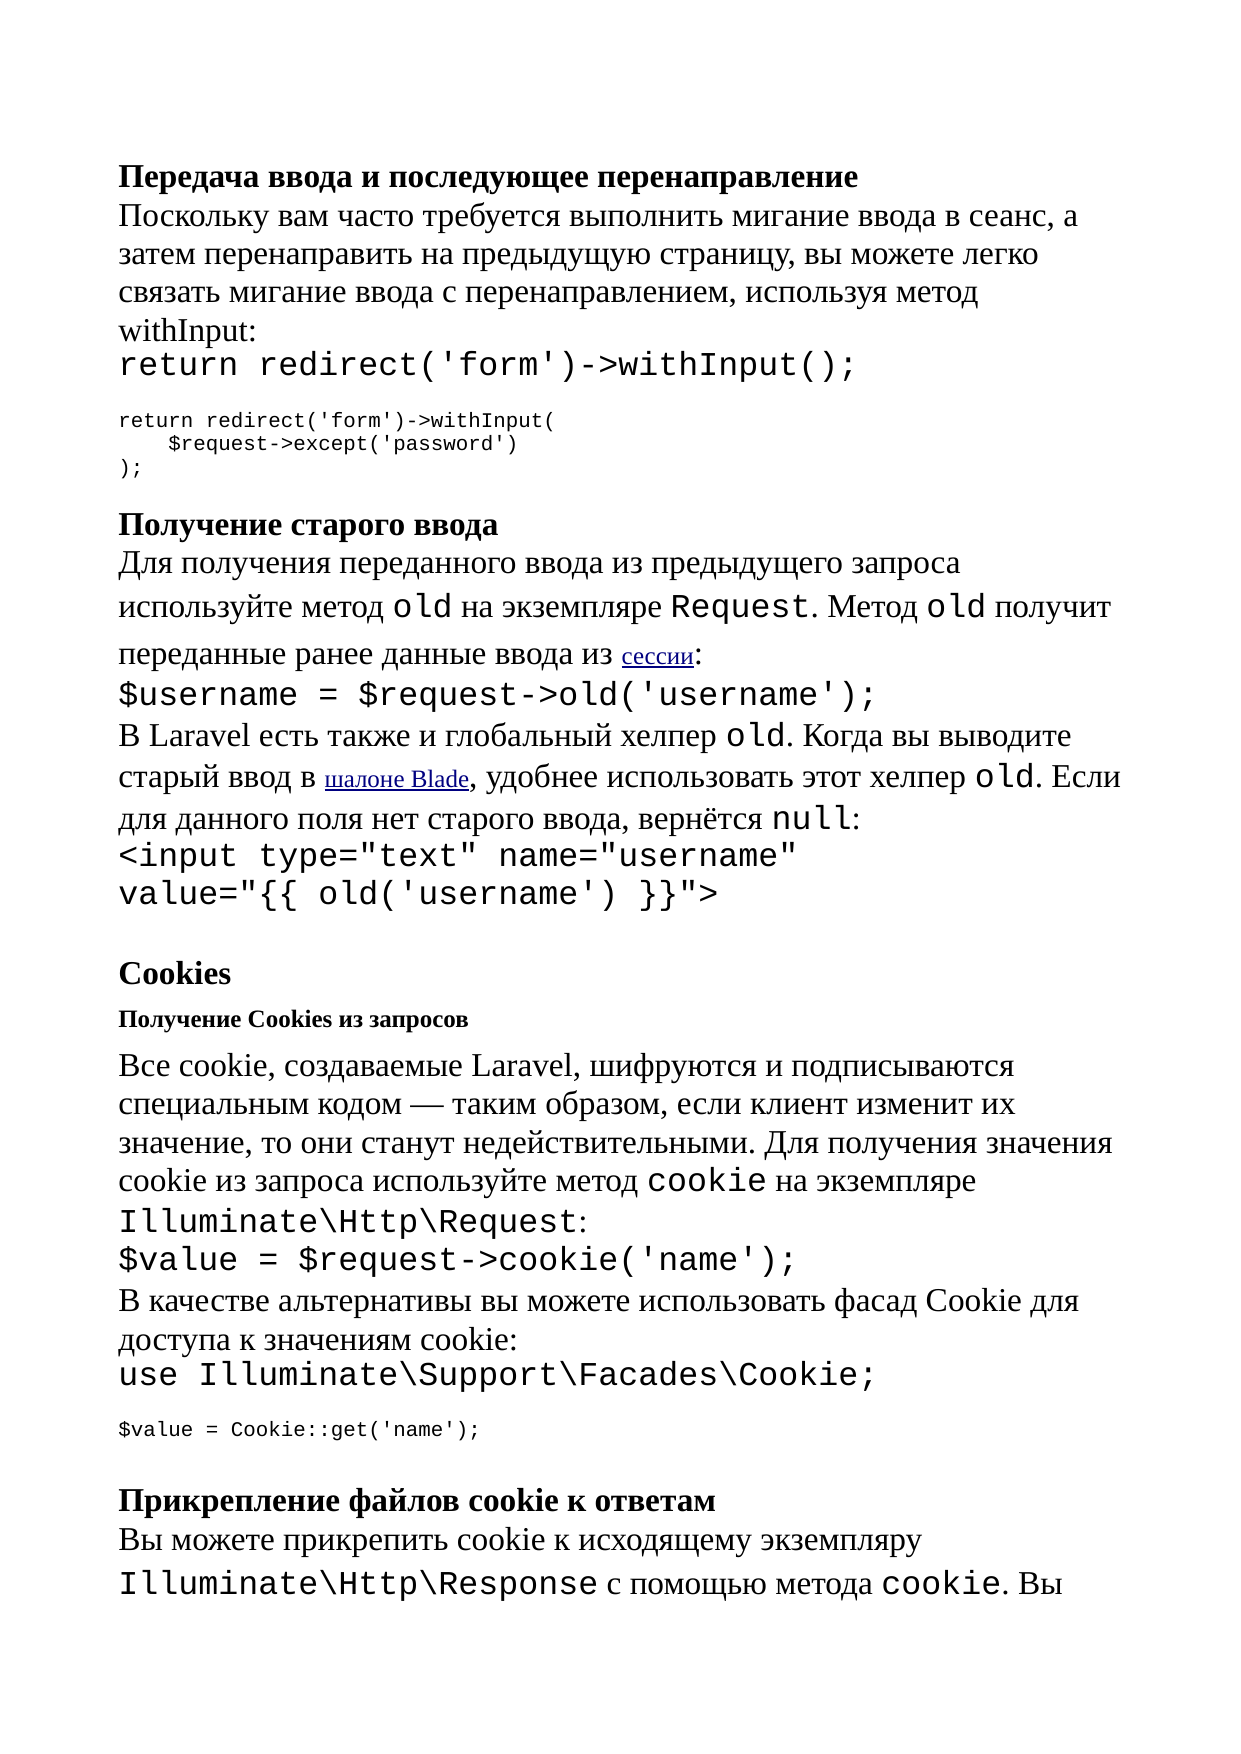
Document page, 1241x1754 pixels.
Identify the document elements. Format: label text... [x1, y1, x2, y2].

text В Laravel есть также и глобальный хелпер old. Когда вы выводите старый ввод в шалоне Blade, удобнее использовать этот хелпер old. Если для данного поля нет старого ввода, вернётся null: [118, 715, 1122, 839]
text Поскольку вам часто требуется выполнить мигание ввода в сеанс, а затем перенаправить на предыдущую страницу, вы можете легко связать мигание ввода с перенаправлением, используя метод withInput: [118, 195, 1122, 348]
subtitle Передача ввода и последующее перенаправление [118, 156, 1122, 195]
subtitle Cookies [118, 953, 1122, 991]
subtitle Прикрепление файлов cookie к ответам [118, 1481, 1122, 1519]
text return redirect('form')->withInput( [118, 409, 1122, 433]
text Для получения переданного ввода из предыдущего запроса используйте метод old на экземпляре Request. Метод old получит переданные ранее данные ввода из сессии: [118, 542, 1122, 672]
text return redirect('form')->withInput(); [118, 348, 1122, 386]
text Все cookie, создаваемые Laravel, шифруются и подписываются специальным кодом — таким образом, если клиент изменит их значение, то они станут недействительными. Для получения значения cookie из запроса используйте метод cookie на экземпляре Illuminate\Http\Request: [118, 1045, 1122, 1243]
text $username = $request->old('username'); [118, 678, 1122, 715]
text <input type="text" name="username" value="{{ old('username') }}"> [118, 839, 1122, 915]
text ); [118, 457, 1122, 481]
subtitle Получение старого ввода [118, 504, 1122, 542]
text В качестве альтернативы вы можете использовать фасад Cookie для доступа к значениям cookie: [118, 1281, 1122, 1357]
text $value = $request->cookie('name'); [118, 1243, 1122, 1281]
text $value = Cookie::get('name'); [118, 1419, 1122, 1442]
text Вы можете прикрепить cookie к исходящему экземпляру Illuminate\Http\Response с помощью метода cookie. Вы [118, 1519, 1122, 1604]
text use Illuminate\Support\Facades\Cookie; [118, 1357, 1122, 1395]
text $request->except('password') [118, 433, 1122, 457]
subtitle Получение Cookies из запросов [118, 1004, 1122, 1033]
